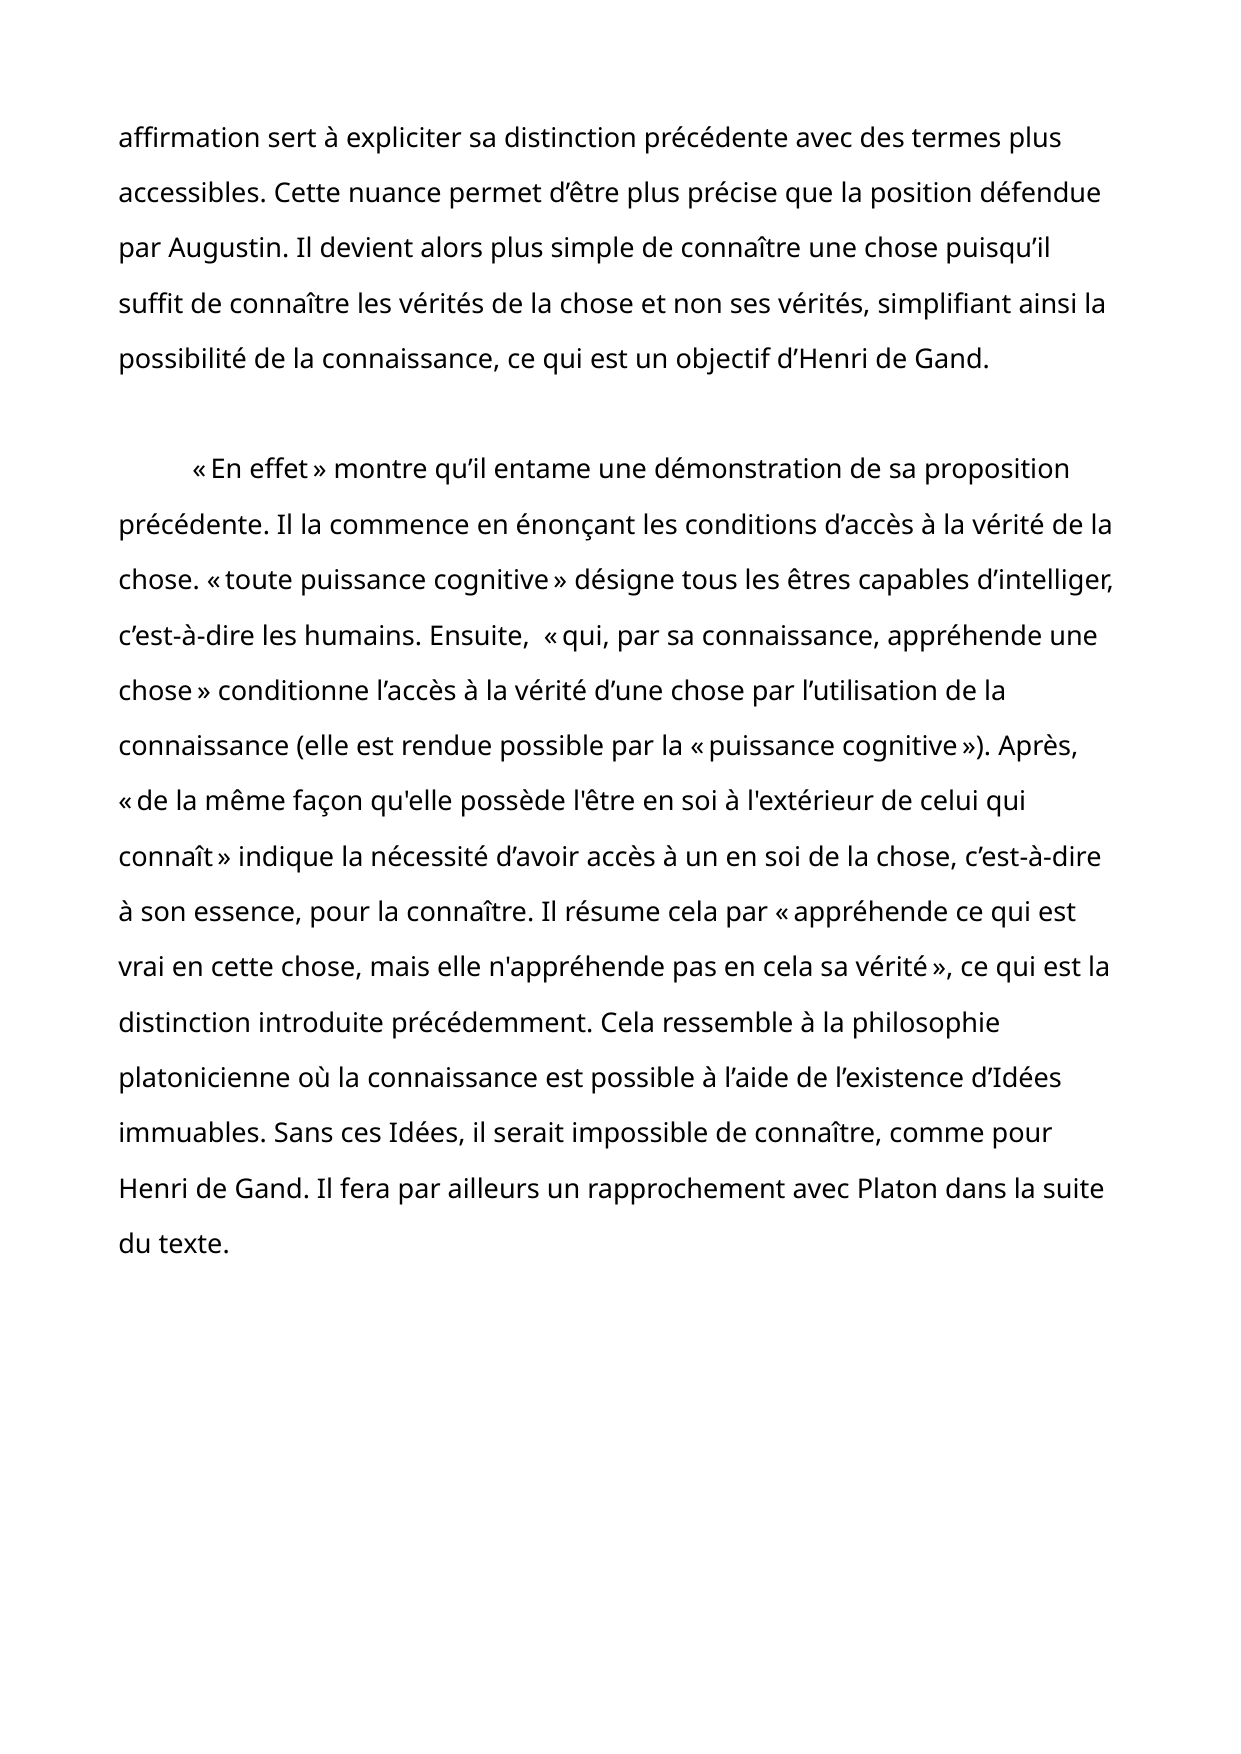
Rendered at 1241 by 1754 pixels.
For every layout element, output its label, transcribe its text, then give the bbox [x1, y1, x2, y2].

text affirmation sert à expliciter sa distinction précédente avec des termes plus accessibles. Cette nuance permet d’être plus précise que la position défendue par Augustin. Il devient alors plus simple de connaître une chose puisqu’il suffit de connaître les vérités de la chose et non ses vérités, simplifiant ainsi la possibilité de la connaissance, ce qui est un objectif d’Henri de Gand. [118, 118, 1122, 376]
text « En effet » montre qu’il entame une démonstration de sa proposition précédente. Il la commence en énonçant les conditions d’accès à la vérité de la chose. « toute puissance cognitive » désigne tous les êtres capables d’intelliger, c’est-à-dire les humains. Ensuite, « qui, par sa connaissance, appréhende une chose » conditionne l’accès à la vérité d’une chose par l’utilisation de la connaissance (elle est rendue possible par la « puissance cognitive »). Après, « de la même façon qu'elle possède l'être en soi à l'extérieur de celui qui connaît » indique la nécessité d’avoir accès à un en soi de la chose, c’est-à-dire à son essence, pour la connaître. Il résume cela par « appréhende ce qui est vrai en cette chose, mais elle n'appréhende pas en cela sa vérité », ce qui est la distinction introduite précédemment. Cela ressemble à la philosophie platonicienne où la connaissance est possible à l’aide de l’existence d’Idées immuables. Sans ces Idées, il serait impossible de connaître, comme pour Henri de Gand. Il fera par ailleurs un rapprochement avec Platon dans la suite du texte. [118, 450, 1122, 1261]
